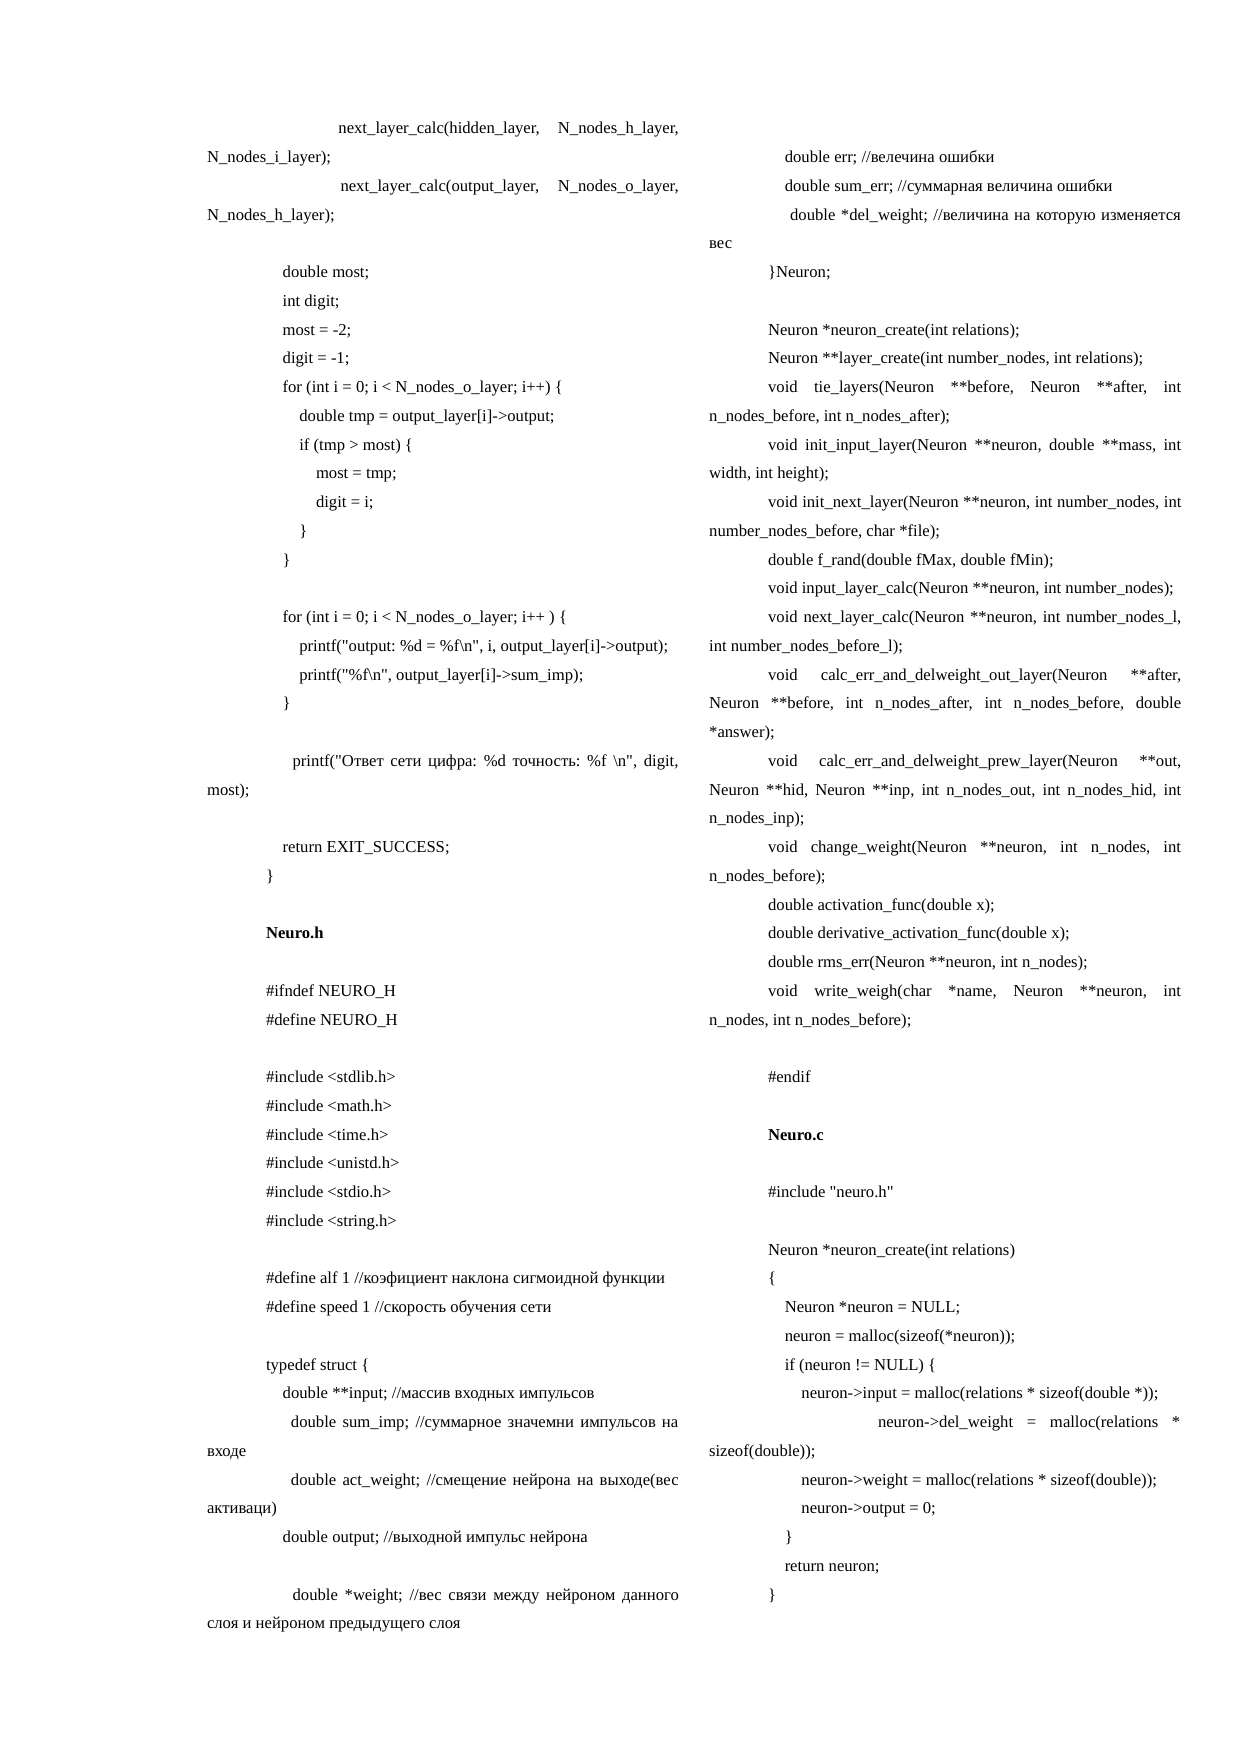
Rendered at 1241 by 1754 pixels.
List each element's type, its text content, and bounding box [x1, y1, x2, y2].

text double sum_err; //суммарная величина ошибки [709, 176, 1181, 195]
text return EXIT_SUCCESS; [207, 837, 679, 856]
text double *weight; //вес связи между нейроном данного слоя и нейроном предыдущего слоя [207, 1584, 679, 1632]
text } [207, 693, 679, 712]
text } [709, 1584, 1181, 1603]
text } [207, 866, 679, 885]
text void change_weight(Neuron **neuron, int n_nodes, int n_nodes_before); [709, 837, 1181, 885]
text double act_weight; //смещение нейрона на выходе(вес активаци) [207, 1469, 679, 1517]
text #endif [709, 1067, 1181, 1086]
text void next_layer_calc(Neuron **neuron, int number_nodes_l, int number_nodes_before_l); [709, 607, 1181, 655]
text #include <math.h> [207, 1096, 679, 1115]
text void calc_err_and_delweight_prew_layer(Neuron **out, Neuron **hid, Neuron **inp, int n_nodes_out, int n_nodes_hid, int n_nodes_inp); [709, 751, 1181, 827]
text void calc_err_and_delweight_out_layer(Neuron **after, Neuron **before, int n_nodes_after, int n_nodes_before, double *answer); [709, 664, 1181, 741]
text for (int i = 0; i < N_nodes_o_layer; i++ ) { [207, 607, 679, 626]
text double **input; //массив входных импульсов [207, 1383, 679, 1402]
text }Neuron; [709, 262, 1181, 281]
text void input_layer_calc(Neuron **neuron, int number_nodes); [709, 578, 1181, 597]
text double rms_err(Neuron **neuron, int n_nodes); [709, 952, 1181, 971]
text neuron->weight = malloc(relations * sizeof(double)); [709, 1469, 1181, 1488]
text #include "neuro.h" [709, 1182, 1181, 1201]
text double tmp = output_layer[i]->output; [207, 406, 679, 425]
text #ifndef NEURO_H [207, 981, 679, 1000]
text Neuron *neuron_create(int relations) [709, 1239, 1181, 1258]
text double *del_weight; //величина на которую изменяется вес [709, 204, 1181, 252]
text if (neuron != NULL) { [709, 1354, 1181, 1373]
text #define alf 1 //коэфициент наклона сигмоидной функции [207, 1268, 679, 1287]
text } [207, 549, 679, 568]
text neuron->del_weight = malloc(relations * sizeof(double)); [709, 1412, 1181, 1460]
text } [207, 521, 679, 540]
text #include <string.h> [207, 1211, 679, 1230]
text #include <time.h> [207, 1124, 679, 1143]
text #define speed 1 //скорость обучения сети [207, 1297, 679, 1316]
text #include <stdio.h> [207, 1182, 679, 1201]
text next_layer_calc(hidden_layer, N_nodes_h_layer, N_nodes_i_layer); [207, 118, 679, 166]
text most = tmp; [207, 463, 679, 482]
text #include <unistd.h> [207, 1153, 679, 1172]
text } [709, 1527, 1181, 1546]
text typedef struct { [207, 1354, 679, 1373]
text #define NEURO_H [207, 1009, 679, 1028]
text Neuro.h [207, 923, 679, 942]
text neuron->input = malloc(relations * sizeof(double *)); [709, 1383, 1181, 1402]
text double f_rand(double fMax, double fMin); [709, 549, 1181, 568]
text Neuro.c [709, 1124, 1181, 1143]
text neuron->output = 0; [709, 1498, 1181, 1517]
text printf("Ответ сети цифра: %d точность: %f \n", digit, most); [207, 751, 679, 798]
text digit = -1; [207, 348, 679, 367]
text printf("%f\n", output_layer[i]->sum_imp); [207, 664, 679, 683]
text double err; //велечина ошибки [709, 147, 1181, 166]
text most = -2; [207, 319, 679, 338]
text Neuron *neuron = NULL; [709, 1297, 1181, 1316]
text if (tmp > most) { [207, 434, 679, 453]
text void init_next_layer(Neuron **neuron, int number_nodes, int number_nodes_before, char *file); [709, 492, 1181, 540]
text neuron = malloc(sizeof(*neuron)); [709, 1326, 1181, 1345]
text #include <stdlib.h> [207, 1067, 679, 1086]
text Neuron **layer_create(int number_nodes, int relations); [709, 348, 1181, 367]
text digit = i; [207, 492, 679, 511]
text void init_input_layer(Neuron **neuron, double **mass, int width, int height); [709, 434, 1181, 482]
text void tie_layers(Neuron **before, Neuron **after, int n_nodes_before, int n_nodes_after); [709, 377, 1181, 425]
text double output; //выходной импульс нейрона [207, 1527, 679, 1546]
text next_layer_calc(output_layer, N_nodes_o_layer, N_nodes_h_layer); [207, 176, 679, 223]
text { [709, 1268, 1181, 1287]
text double most; [207, 262, 679, 281]
text double activation_func(double x); [709, 894, 1181, 913]
text printf("output: %d = %f\n", i, output_layer[i]->output); [207, 636, 679, 655]
text Neuron *neuron_create(int relations); [709, 319, 1181, 338]
text double derivative_activation_func(double x); [709, 923, 1181, 942]
text return neuron; [709, 1556, 1181, 1575]
text int digit; [207, 291, 679, 310]
text for (int i = 0; i < N_nodes_o_layer; i++) { [207, 377, 679, 396]
text void write_weigh(char *name, Neuron **neuron, int n_nodes, int n_nodes_before); [709, 981, 1181, 1028]
text double sum_imp; //суммарное значемни импульсов на входе [207, 1412, 679, 1460]
